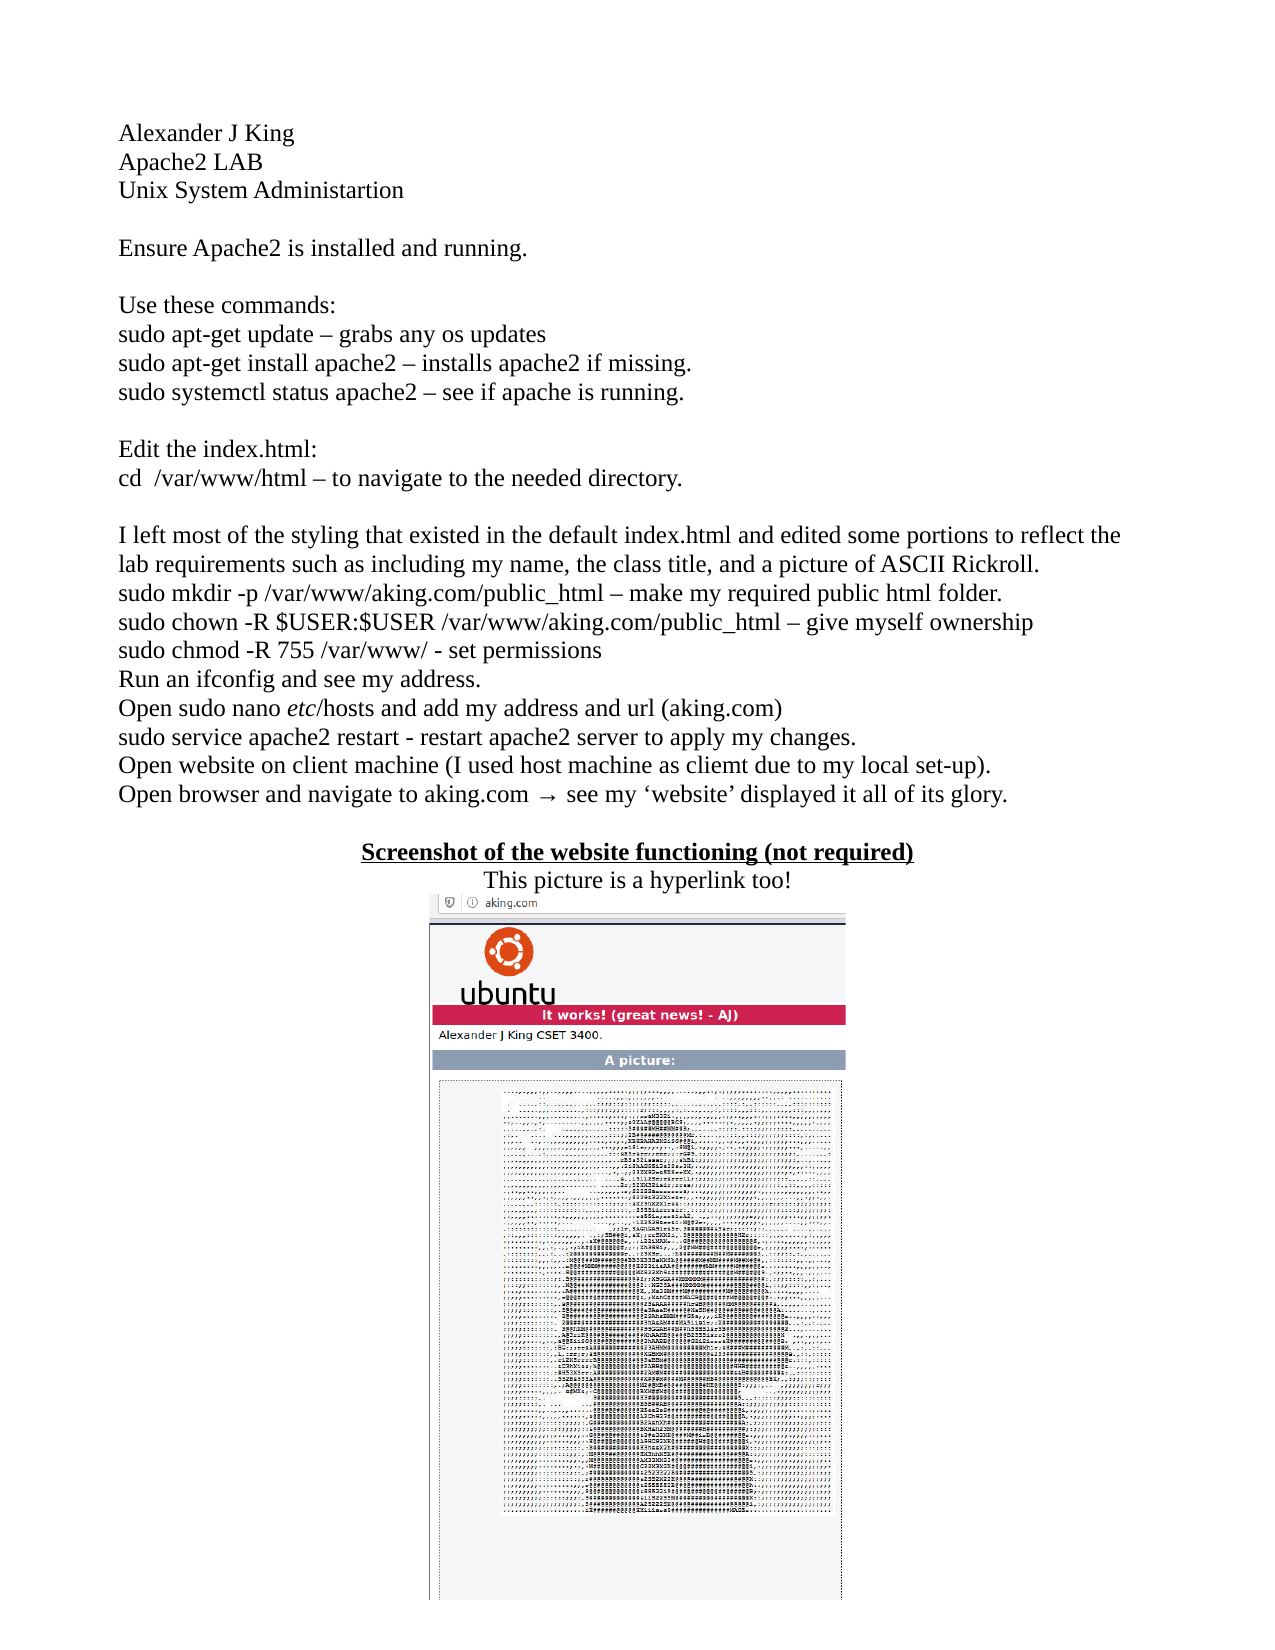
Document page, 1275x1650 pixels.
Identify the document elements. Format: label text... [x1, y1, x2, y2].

text Apache2 LAB [118, 147, 1157, 176]
text Unix System Administartion [118, 176, 1157, 204]
text Edit the index.html: [118, 434, 1157, 463]
text Open browser and navigate to aking.com → see my ‘website’ displayed it all of its glory. [118, 779, 1157, 808]
text sudo chown -R $USER:$USER /var/www/aking.com/public_html – give myself ownership [118, 607, 1157, 636]
text sudo mkdir -p /var/www/aking.com/public_html – make my required public html folder. [118, 578, 1157, 607]
text I left most of the styling that existed in the default index.html and edited some portions to reflect the lab requirements such as including my name, the class title, and a picture of ASCII Rickroll. [118, 492, 1157, 578]
text sudo chmod -R 755 /var/www/ - set permissions [118, 636, 1157, 664]
text Screenshot of the website functioning (not required) [118, 837, 1157, 866]
text cd /var/www/html – to navigate to the needed directory. [118, 463, 1157, 492]
text Alexander J King [118, 118, 1157, 147]
text Open sudo nano etc/hosts and add my address and url (aking.com) [118, 693, 1157, 722]
text sudo apt-get install apache2 – installs apache2 if missing. [118, 348, 1157, 377]
text Run an ifconfig and see my address. [118, 664, 1157, 693]
text sudo service apache2 restart - restart apache2 server to apply my changes. [118, 722, 1157, 751]
text sudo systemctl status apache2 – see if apache is running. [118, 377, 1157, 406]
text Ensure Apache2 is installed and running. Use these commands: sudo apt-get update – grabs any os updates [118, 233, 1157, 348]
text Open website on client machine (I used host machine as cliemt due to my local set-up). [118, 751, 1157, 779]
picture [429, 894, 846, 1600]
text This picture is a hyperlink too! [118, 866, 1157, 894]
